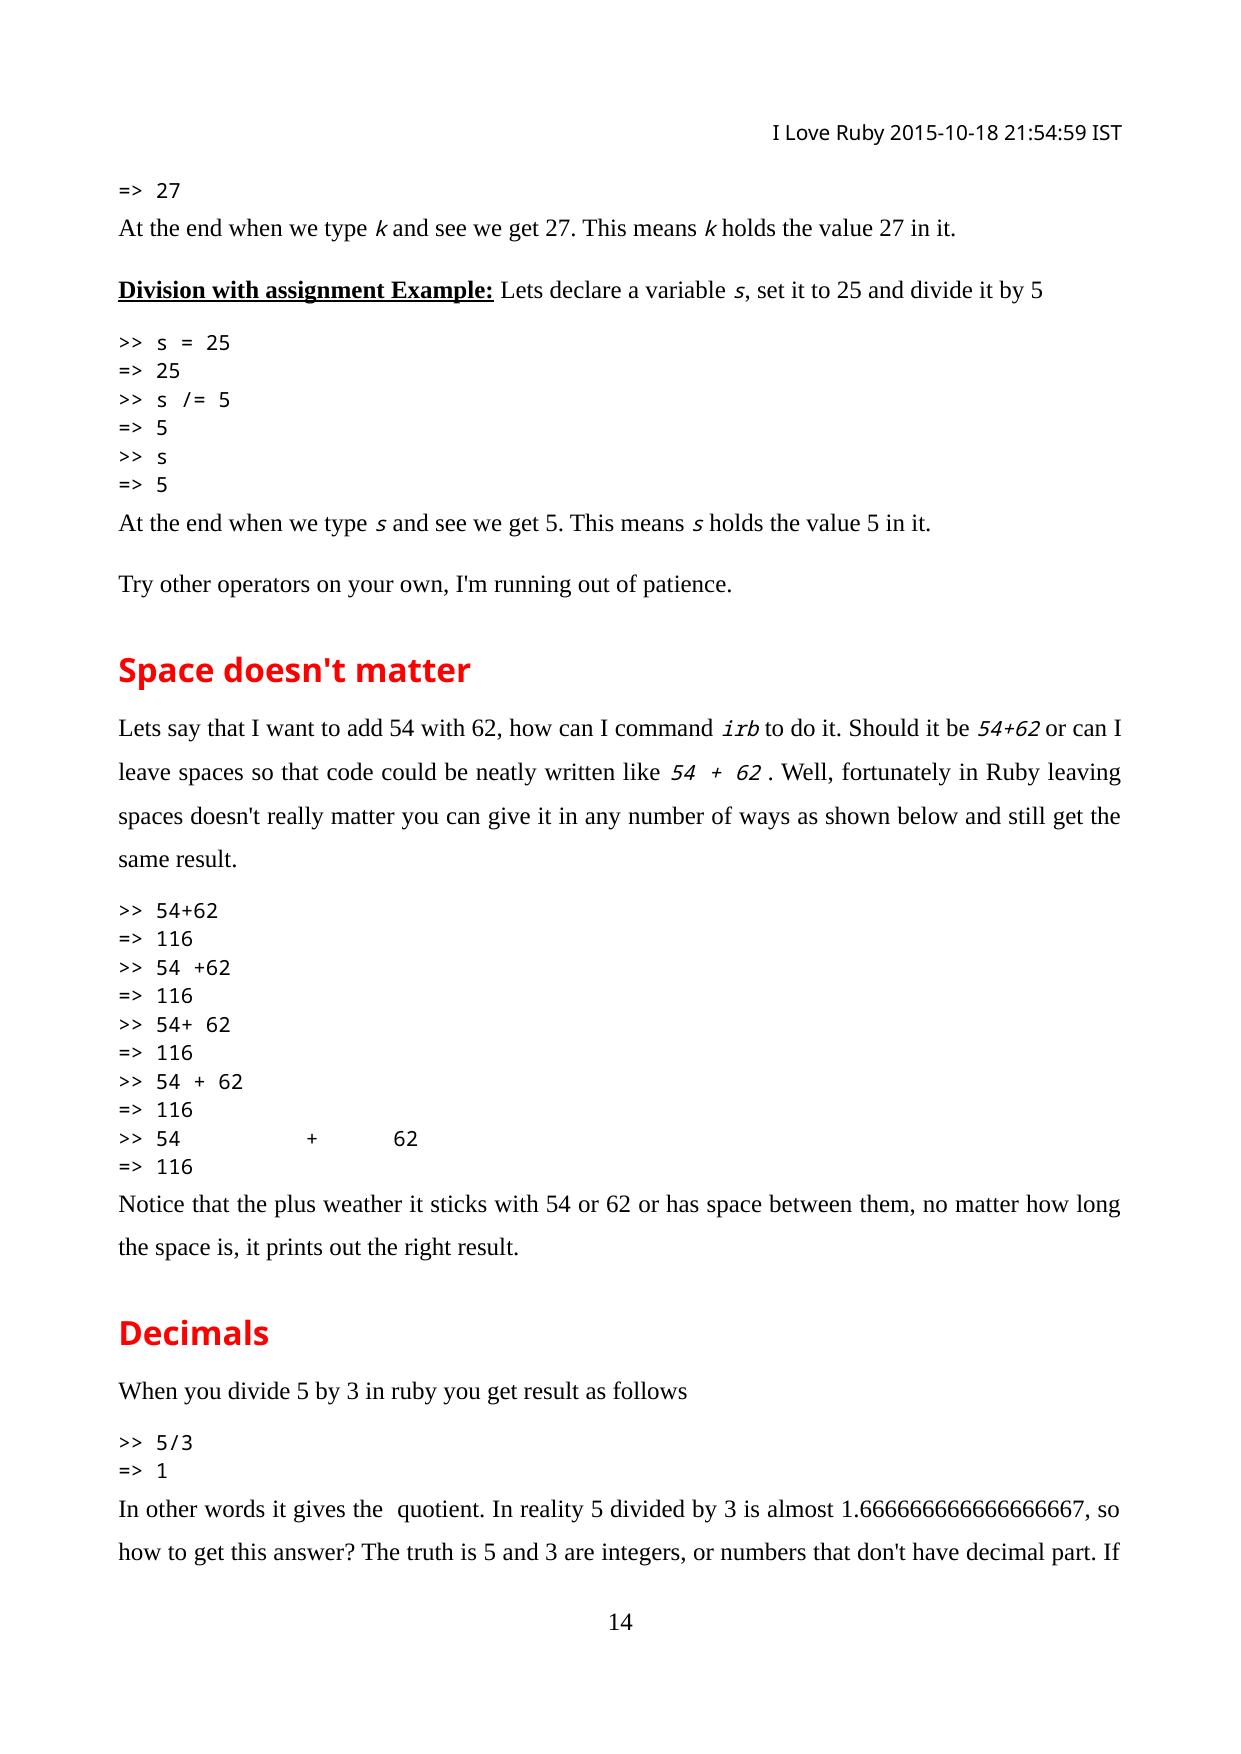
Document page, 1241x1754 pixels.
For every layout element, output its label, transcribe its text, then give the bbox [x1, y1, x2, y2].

text At the end when we type k and see we get 27. This means k holds the value 27 in it. [118, 213, 1122, 243]
text >> 5/3 [118, 1428, 1122, 1457]
text => 116 [118, 924, 1122, 953]
text When you divide 5 by 3 in ruby you get result as follows [118, 1376, 1122, 1405]
text >> s [118, 442, 1122, 470]
text => 116 [118, 1038, 1122, 1067]
text => 116 [118, 981, 1122, 1010]
text >> 54+ 62 [118, 1010, 1122, 1038]
text In other words it gives the quotient. In reality 5 divided by 3 is almost 1.666666666666666667, so how to get this answer? The truth is 5 and 3 are integers, or numbers that don't have decimal part. If [118, 1494, 1122, 1566]
text Try other operators on your own, I'm running out of patience. [118, 569, 1122, 598]
text >> 54 +62 [118, 953, 1122, 981]
text >> 54 + 62 [118, 1067, 1122, 1095]
text Lets say that I want to add 54 with 62, how can I command irb to do it. Should it be 54+62 or can I leave spaces so that code could be neatly written like 54 + 62 . Well, fortunately in Ruby leaving spaces doesn't really matter you can give it in any number of ways as shown below and still get the same result. [118, 713, 1122, 873]
text => 116 [118, 1095, 1122, 1124]
text => 27 [118, 176, 1122, 204]
text => 25 [118, 357, 1122, 385]
text >> 54 + 62 [118, 1124, 1122, 1152]
text Division with assignment Example: Lets declare a variable s, set it to 25 and divide it by 5 [118, 275, 1122, 305]
text => 116 [118, 1152, 1122, 1181]
text >> s /= 5 [118, 385, 1122, 413]
text >> s = 25 [118, 328, 1122, 357]
text Notice that the plus weather it sticks with 54 or 62 or has space between them, no matter how long the space is, it prints out the right result. [118, 1189, 1122, 1261]
text => 1 [118, 1457, 1122, 1485]
text => 5 [118, 413, 1122, 442]
subtitle Decimals [118, 1309, 1122, 1355]
text >> 54+62 [118, 896, 1122, 924]
subtitle Space doesn't matter [118, 647, 1122, 692]
text => 5 [118, 470, 1122, 499]
text At the end when we type s and see we get 5. This means s holds the value 5 in it. [118, 508, 1122, 537]
